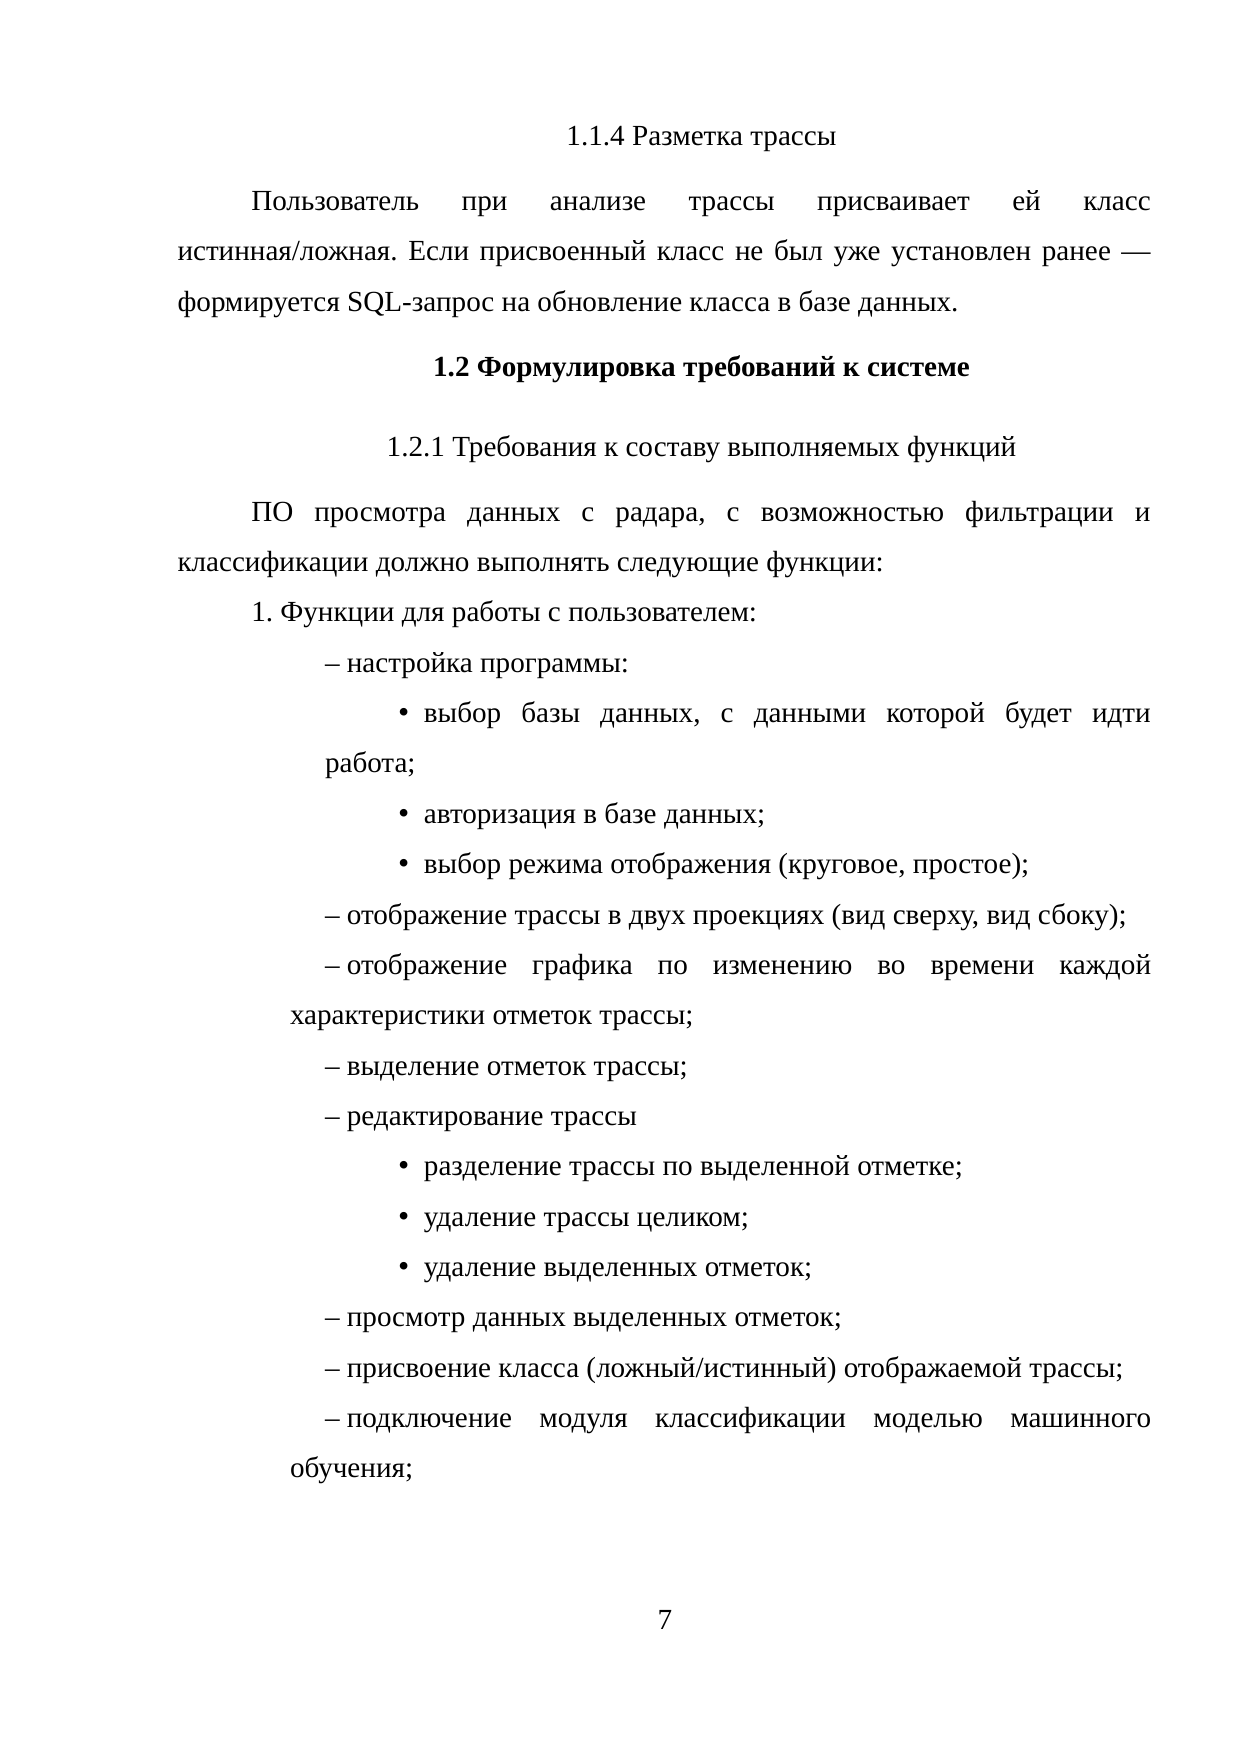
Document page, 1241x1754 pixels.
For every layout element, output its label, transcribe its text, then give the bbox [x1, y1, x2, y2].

list Функции для работы с пользователем: [251, 594, 1152, 628]
list выделение отметок трассы; [290, 1048, 1152, 1081]
list удаление трассы целиком; [325, 1199, 1152, 1232]
list авторизация в базе данных; [325, 796, 1152, 829]
list редактирование трассы [290, 1098, 1152, 1132]
list подключение модуля классификации моделью машинного обучения; [290, 1400, 1152, 1484]
list отображение графика по изменению во времени каждой характеристики отметок трассы; [290, 947, 1152, 1031]
subtitle Разметка трассы [251, 118, 1152, 152]
list выбор режима отображения (круговое, простое); [325, 846, 1152, 880]
text ПО просмотра данных с радара, с возможностью фильтрации и классификации должно выполнять следующие функции: [177, 494, 1152, 578]
list присвоение класса (ложный/истинный) отображаемой трассы; [290, 1350, 1152, 1383]
text Пользователь при анализе трассы присваивает ей класс истинная/ложная. Если присвоенный класс не был уже установлен ранее — формируется SQL-запрос на обновление класса в базе данных. [177, 183, 1152, 317]
list удаление выделенных отметок; [325, 1249, 1152, 1283]
subtitle Требования к составу выполняемых функций [251, 429, 1152, 462]
list отображение трассы в двух проекциях (вид сверху, вид сбоку); [290, 897, 1152, 930]
list настройка программы: [290, 645, 1152, 678]
list разделение трассы по выделенной отметке; [325, 1148, 1152, 1182]
subtitle Формулировка требований к системе [251, 349, 1152, 382]
list просмотр данных выделенных отметок; [290, 1299, 1152, 1333]
list выбор базы данных, с данными которой будет идти работа; [325, 695, 1152, 779]
